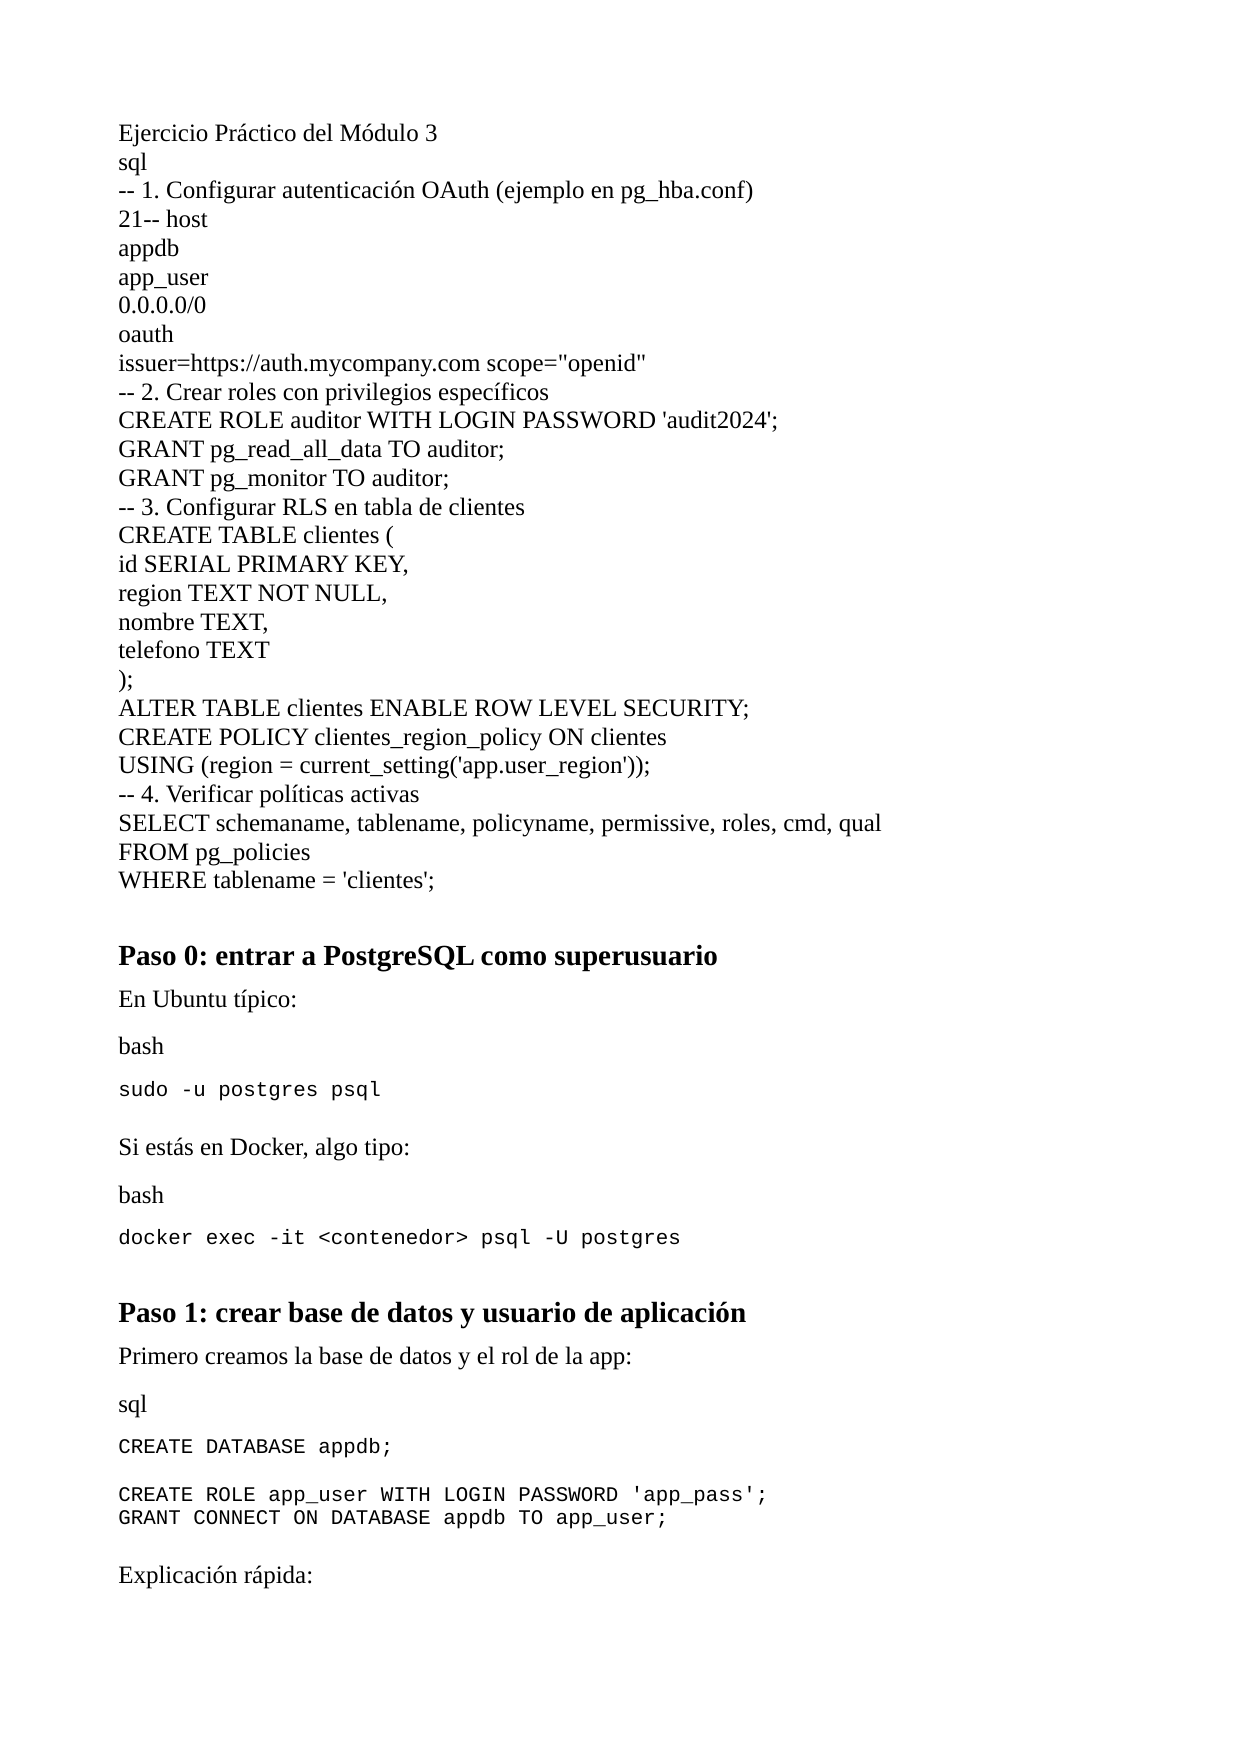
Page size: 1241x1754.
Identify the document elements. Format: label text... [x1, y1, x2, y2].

text CREATE ROLE auditor WITH LOGIN PASSWORD 'audit2024'; [118, 406, 1122, 434]
text GRANT pg_monitor TO auditor; [118, 463, 1122, 492]
text WHERE tablename = 'clientes'; [118, 866, 1122, 894]
text issuer=https://auth.mycompany.com scope="openid" [118, 348, 1122, 377]
text appdb [118, 233, 1122, 262]
text sudo -u postgres psql [118, 1079, 1122, 1103]
text docker exec -it <contenedor> psql -U postgres [118, 1227, 1122, 1251]
text app_user [118, 262, 1122, 291]
text -- 2. Crear roles con privilegios específicos [118, 377, 1122, 406]
text oauth [118, 319, 1122, 348]
text telefono TEXT [118, 636, 1122, 664]
text SELECT schemaname, tablename, policyname, permissive, roles, cmd, qual [118, 808, 1122, 837]
text id SERIAL PRIMARY KEY, [118, 549, 1122, 578]
text Ejercicio Práctico del Módulo 3 [118, 118, 1122, 147]
text Si estás en Docker, algo tipo: [118, 1132, 1122, 1161]
text 0.0.0.0/0 [118, 291, 1122, 319]
subtitle Paso 1: crear base de datos y usuario de aplicación [118, 1295, 1122, 1328]
text GRANT CONNECT ON DATABASE appdb TO app_user; [118, 1507, 1122, 1531]
subtitle Paso 0: entrar a PostgreSQL como superusuario [118, 938, 1122, 971]
text sql [118, 147, 1122, 176]
text -- 4. Verificar políticas activas [118, 779, 1122, 808]
text 21-- host [118, 204, 1122, 233]
text ALTER TABLE clientes ENABLE ROW LEVEL SECURITY; [118, 693, 1122, 722]
text bash [118, 1180, 1122, 1208]
text CREATE TABLE clientes ( [118, 521, 1122, 549]
text CREATE POLICY clientes_region_policy ON clientes [118, 722, 1122, 751]
text En Ubuntu típico: [118, 984, 1122, 1012]
text FROM pg_policies [118, 837, 1122, 866]
text ); [118, 664, 1122, 693]
text nombre TEXT, [118, 607, 1122, 636]
text sql [118, 1389, 1122, 1417]
text -- 3. Configurar RLS en tabla de clientes [118, 492, 1122, 521]
text Primero creamos la base de datos y el rol de la app: [118, 1341, 1122, 1370]
text -- 1. Configurar autenticación OAuth (ejemplo en pg_hba.conf) [118, 176, 1122, 204]
text CREATE DATABASE appdb; [118, 1436, 1122, 1460]
text GRANT pg_read_all_data TO auditor; [118, 434, 1122, 463]
text USING (region = current_setting('app.user_region')); [118, 751, 1122, 779]
text CREATE ROLE app_user WITH LOGIN PASSWORD 'app_pass'; [118, 1483, 1122, 1507]
text Explicación rápida: [118, 1560, 1122, 1589]
text region TEXT NOT NULL, [118, 578, 1122, 607]
text bash [118, 1031, 1122, 1060]
